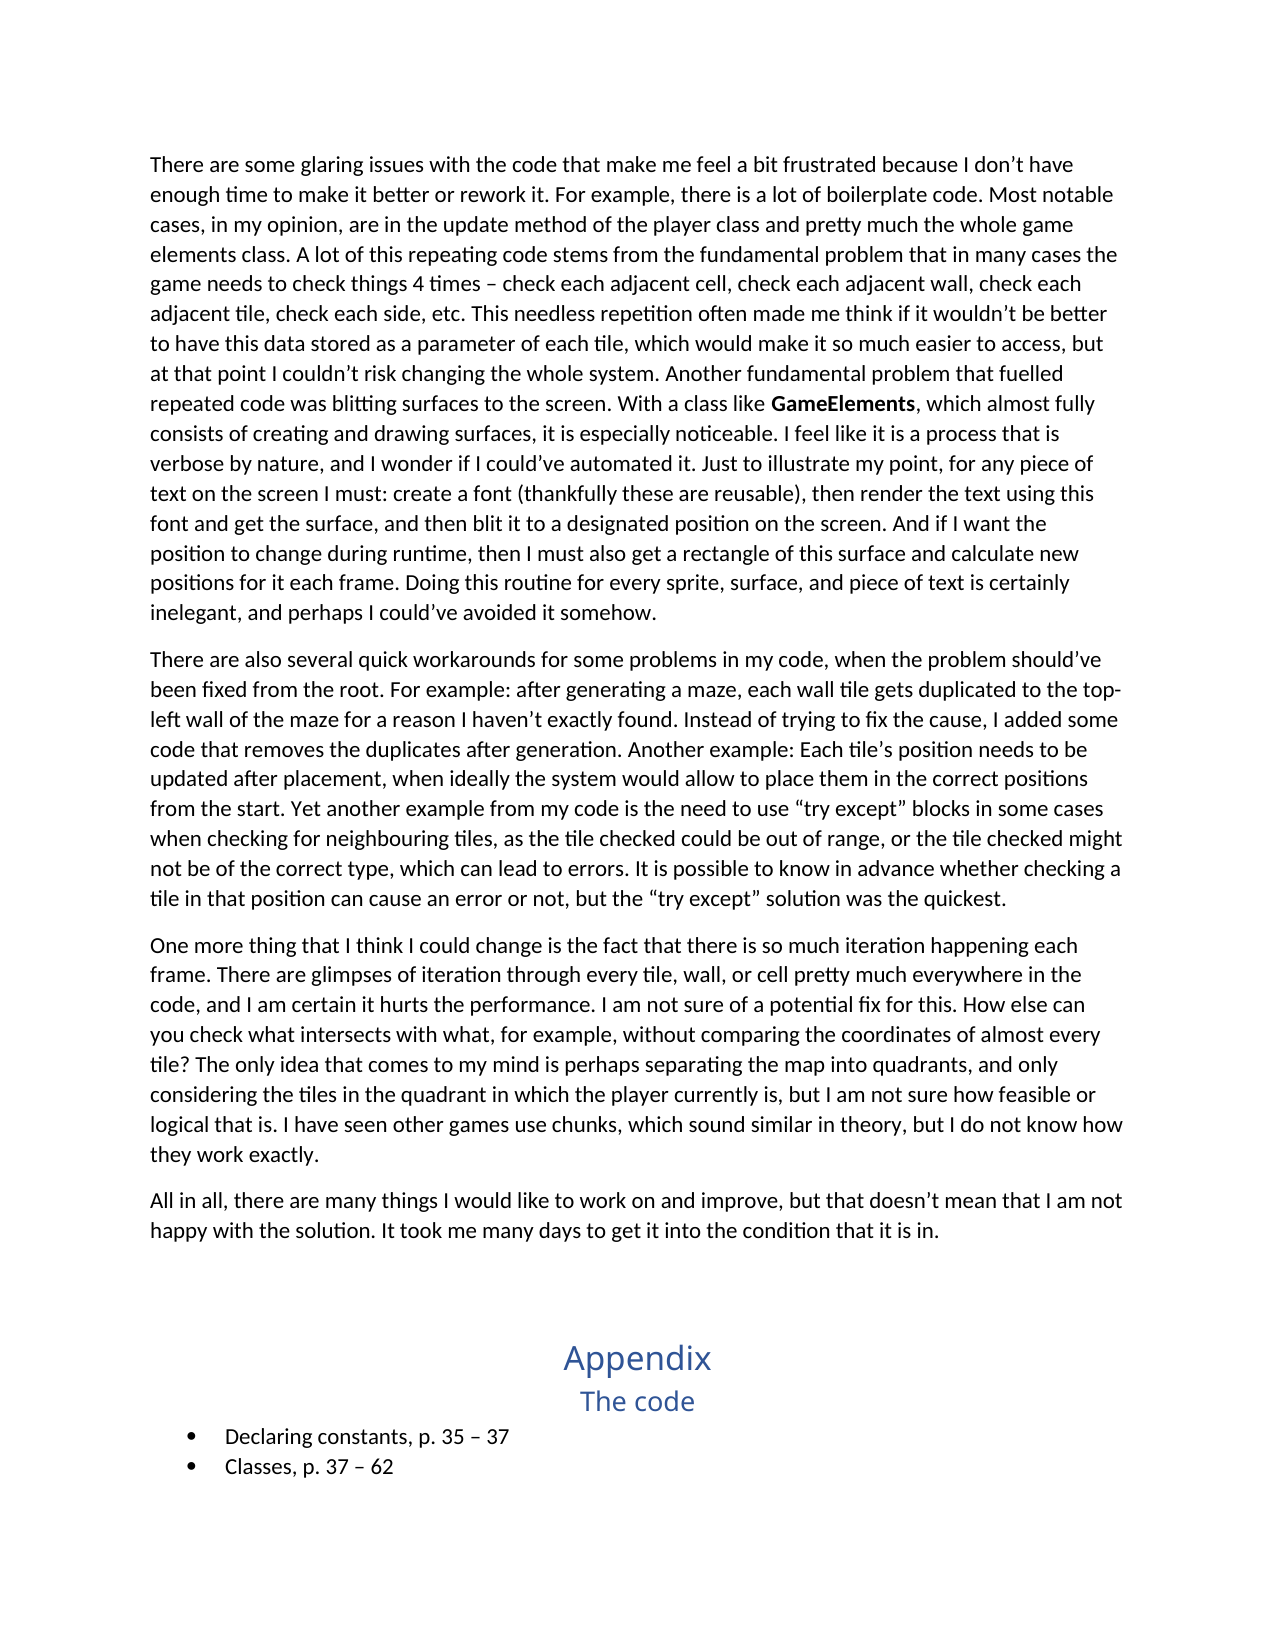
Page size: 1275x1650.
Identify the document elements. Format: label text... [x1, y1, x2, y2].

list Declaring constants, p. 35 – 37 [187, 1422, 1125, 1450]
text There are some glaring issues with the code that make me feel a bit frustrated because I don’t have enough time to make it better or rework it. For example, there is a lot of boilerplate code. Most notable cases, in my opinion, are in the update method of the player class and pretty much the whole game elements class. A lot of this repeating code stems from the fundamental problem that in many cases the game needs to check things 4 times – check each adjacent cell, check each adjacent wall, check each adjacent tile, check each side, etc. This needless repetition often made me think if it wouldn’t be better to have this data stored as a parameter of each tile, which would make it so much easier to access, but at that point I couldn’t risk changing the whole system. Another fundamental problem that fuelled repeated code was blitting surfaces to the screen. With a class like GameElements, which almost fully consists of creating and drawing surfaces, it is especially noticeable. I feel like it is a process that is verbose by nature, and I wonder if I could’ve automated it. Just to illustrate my point, for any piece of text on the screen I must: create a font (thankfully these are reusable), then render the text using this font and get the surface, and then blit it to a designated position on the screen. And if I want the position to change during runtime, then I must also get a rectangle of this surface and calculate new positions for it each frame. Doing this routine for every sprite, surface, and piece of text is certainly inelegant, and perhaps I could’ve avoided it somehow. [150, 150, 1125, 626]
text All in all, there are many things I would like to work on and improve, but that doesn’t mean that I am not happy with the solution. It took me many days to get it into the condition that it is in. [150, 1187, 1125, 1244]
subtitle Appendix The code [150, 1334, 1125, 1419]
list Classes, p. 37 – 62 [187, 1452, 1125, 1480]
text There are also several quick workarounds for some problems in my code, when the problem should’ve been fixed from the root. For example: after generating a maze, each wall tile gets duplicated to the top-left wall of the maze for a reason I haven’t exactly found. Instead of trying to fix the cause, I added some code that removes the duplicates after generation. Another example: Each tile’s position needs to be updated after placement, when ideally the system would allow to place them in the correct positions from the start. Yet another example from my code is the need to use “try except” blocks in some cases when checking for neighbouring tiles, as the tile checked could be out of range, or the tile checked might not be of the correct type, which can lead to errors. It is possible to know in advance whether checking a tile in that position can cause an error or not, but the “try except” solution was the quickest. [150, 645, 1125, 912]
text One more thing that I think I could change is the fact that there is so much iteration happening each frame. There are glimpses of iteration through every tile, wall, or cell pretty much everywhere in the code, and I am certain it hurts the performance. I am not sure of a potential fix for this. How else can you check what intersects with what, for example, without comparing the coordinates of almost every tile? The only idea that comes to my mind is perhaps separating the map into quadrants, and only considering the tiles in the quadrant in which the player currently is, but I am not sure how feasible or logical that is. I have seen other games use chunks, which sound similar in theory, but I do not know how they work exactly. [150, 931, 1125, 1168]
